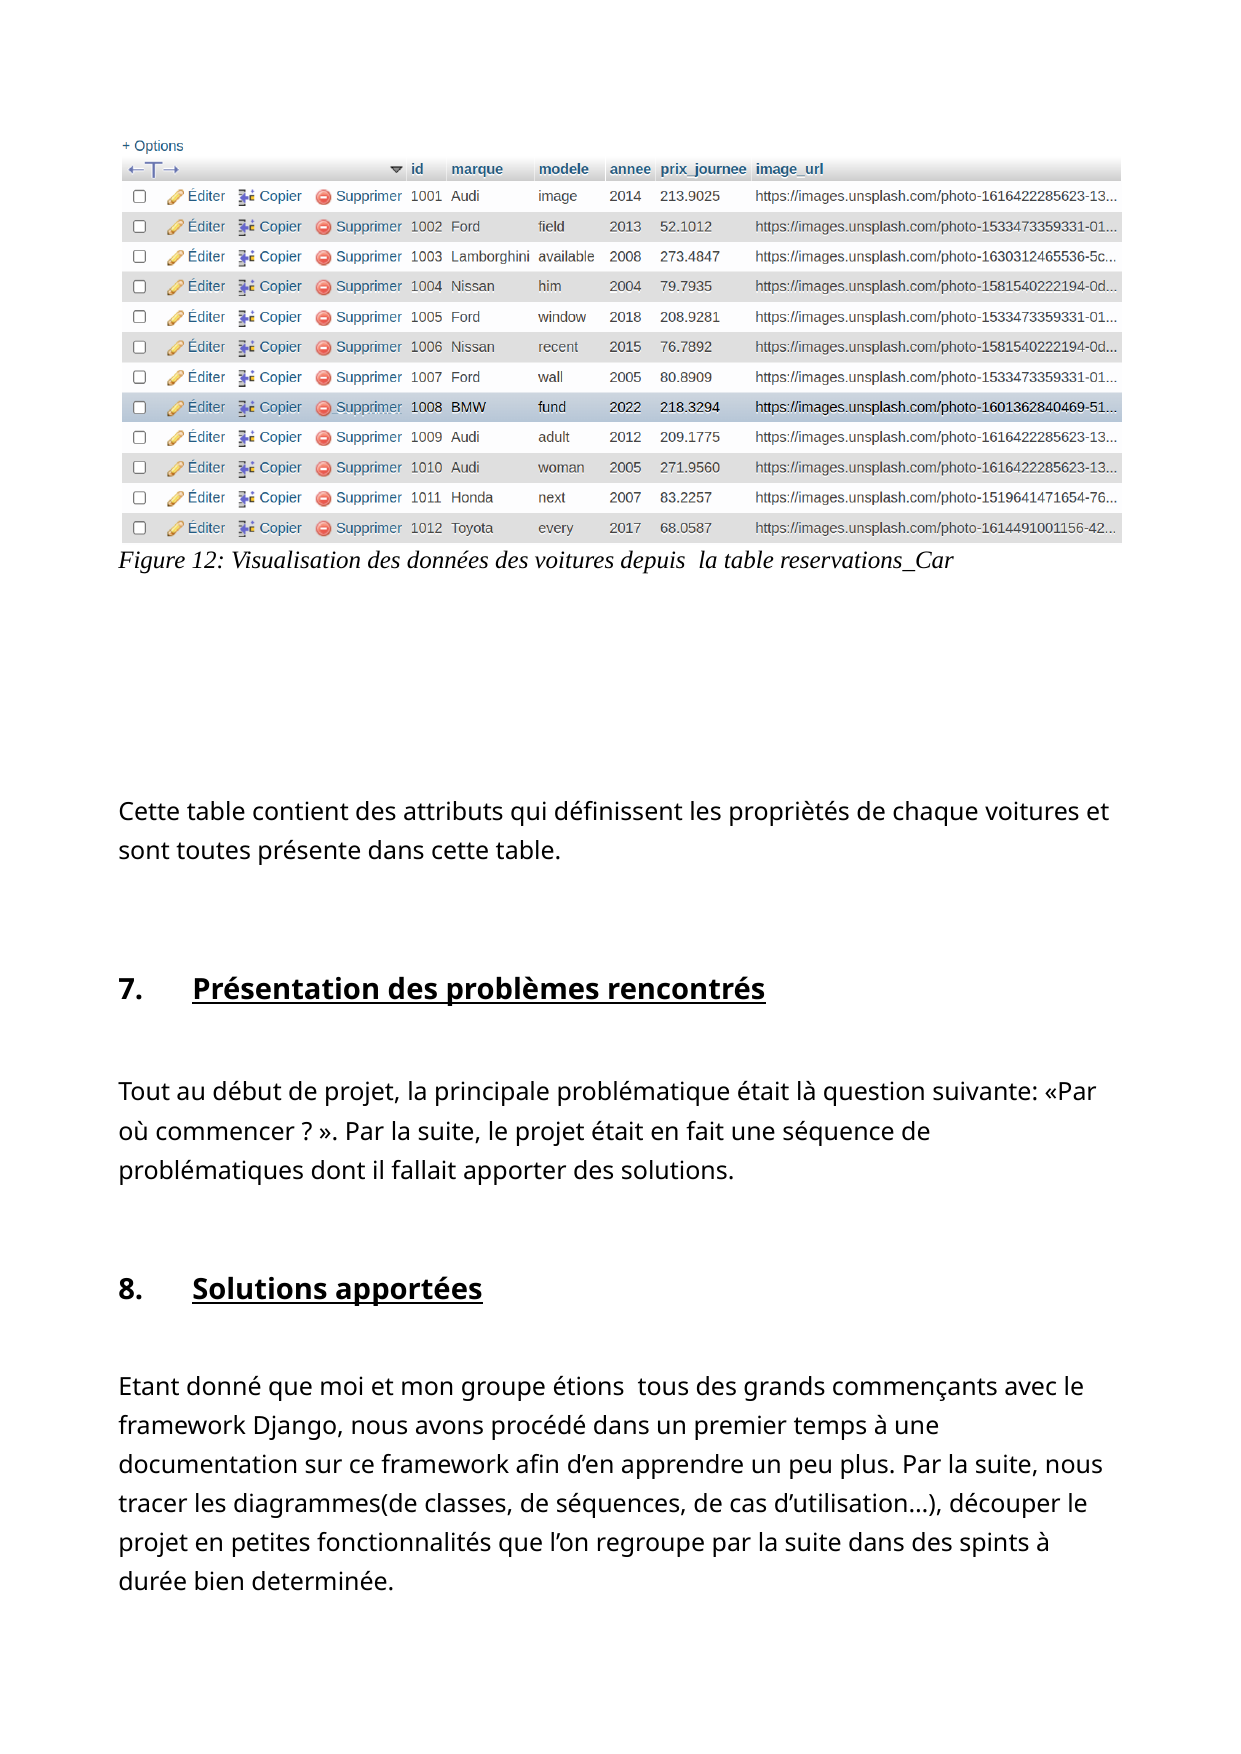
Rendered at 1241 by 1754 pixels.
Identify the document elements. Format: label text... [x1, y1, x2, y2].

subtitle 8. Solutions apportées [118, 1268, 1122, 1308]
text Etant donné que moi et mon groupe étions tous des grands commençants avec le framework Django, nous avons procédé dans un premier temps à une documentation sur ce framework afin d’en apprendre un peu plus. Par la suite, nous tracer les diagrammes(de classes, de séquences, de cas d’utilisation…), découper le projet en petites fonctionnalités que l’on regroupe par la suite dans des spints à durée bien determinée. [118, 1368, 1122, 1598]
text Cette table contient des attributs qui définissent les propriètés de chaque voitures et sont toutes présente dans cette table. [118, 794, 1122, 867]
text Tout au début de projet, la principale problématique était là question suivante: «Par où commencer ? ». Par la suite, le projet était en fait une séquence de problématiques dont il fallait apporter des solutions. [118, 1074, 1122, 1186]
text Figure 12: Visualisation des données des voitures depuis la table reservations_Car [118, 545, 1122, 574]
subtitle 7. Présentation des problèmes rencontrés [118, 968, 1122, 1008]
picture [118, 130, 1123, 545]
